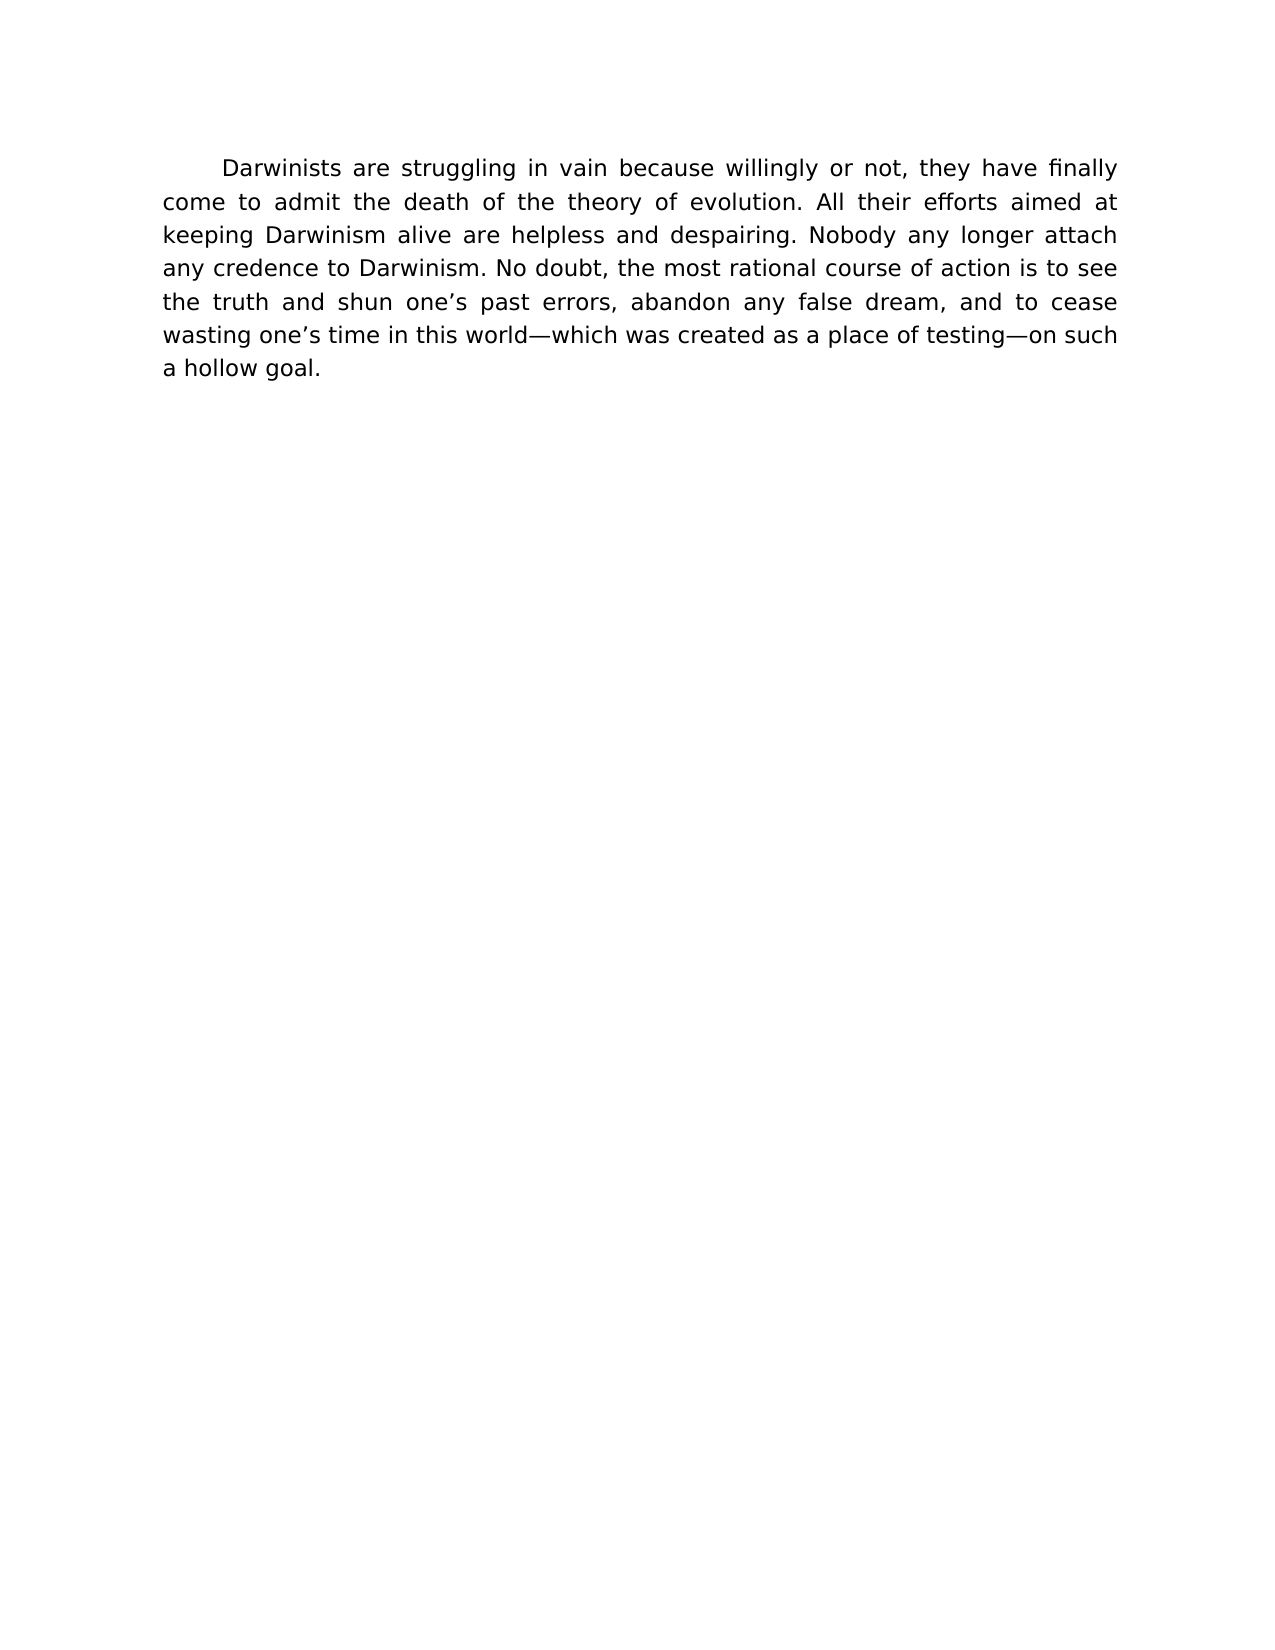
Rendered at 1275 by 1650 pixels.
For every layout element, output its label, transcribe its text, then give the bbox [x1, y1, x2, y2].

text Darwinists are struggling in vain because willingly or not, they have finally come to admit the death of the theory of evolution. All their efforts aimed at keeping Darwinism alive are helpless and despairing. Nobody any longer attach any credence to Darwinism. No doubt, the most rational course of action is to see the truth and shun one’s past errors, abandon any false dream, and to cease wasting one’s time in this world—which was created as a place of testing—on such a hollow goal. [162, 150, 1119, 383]
